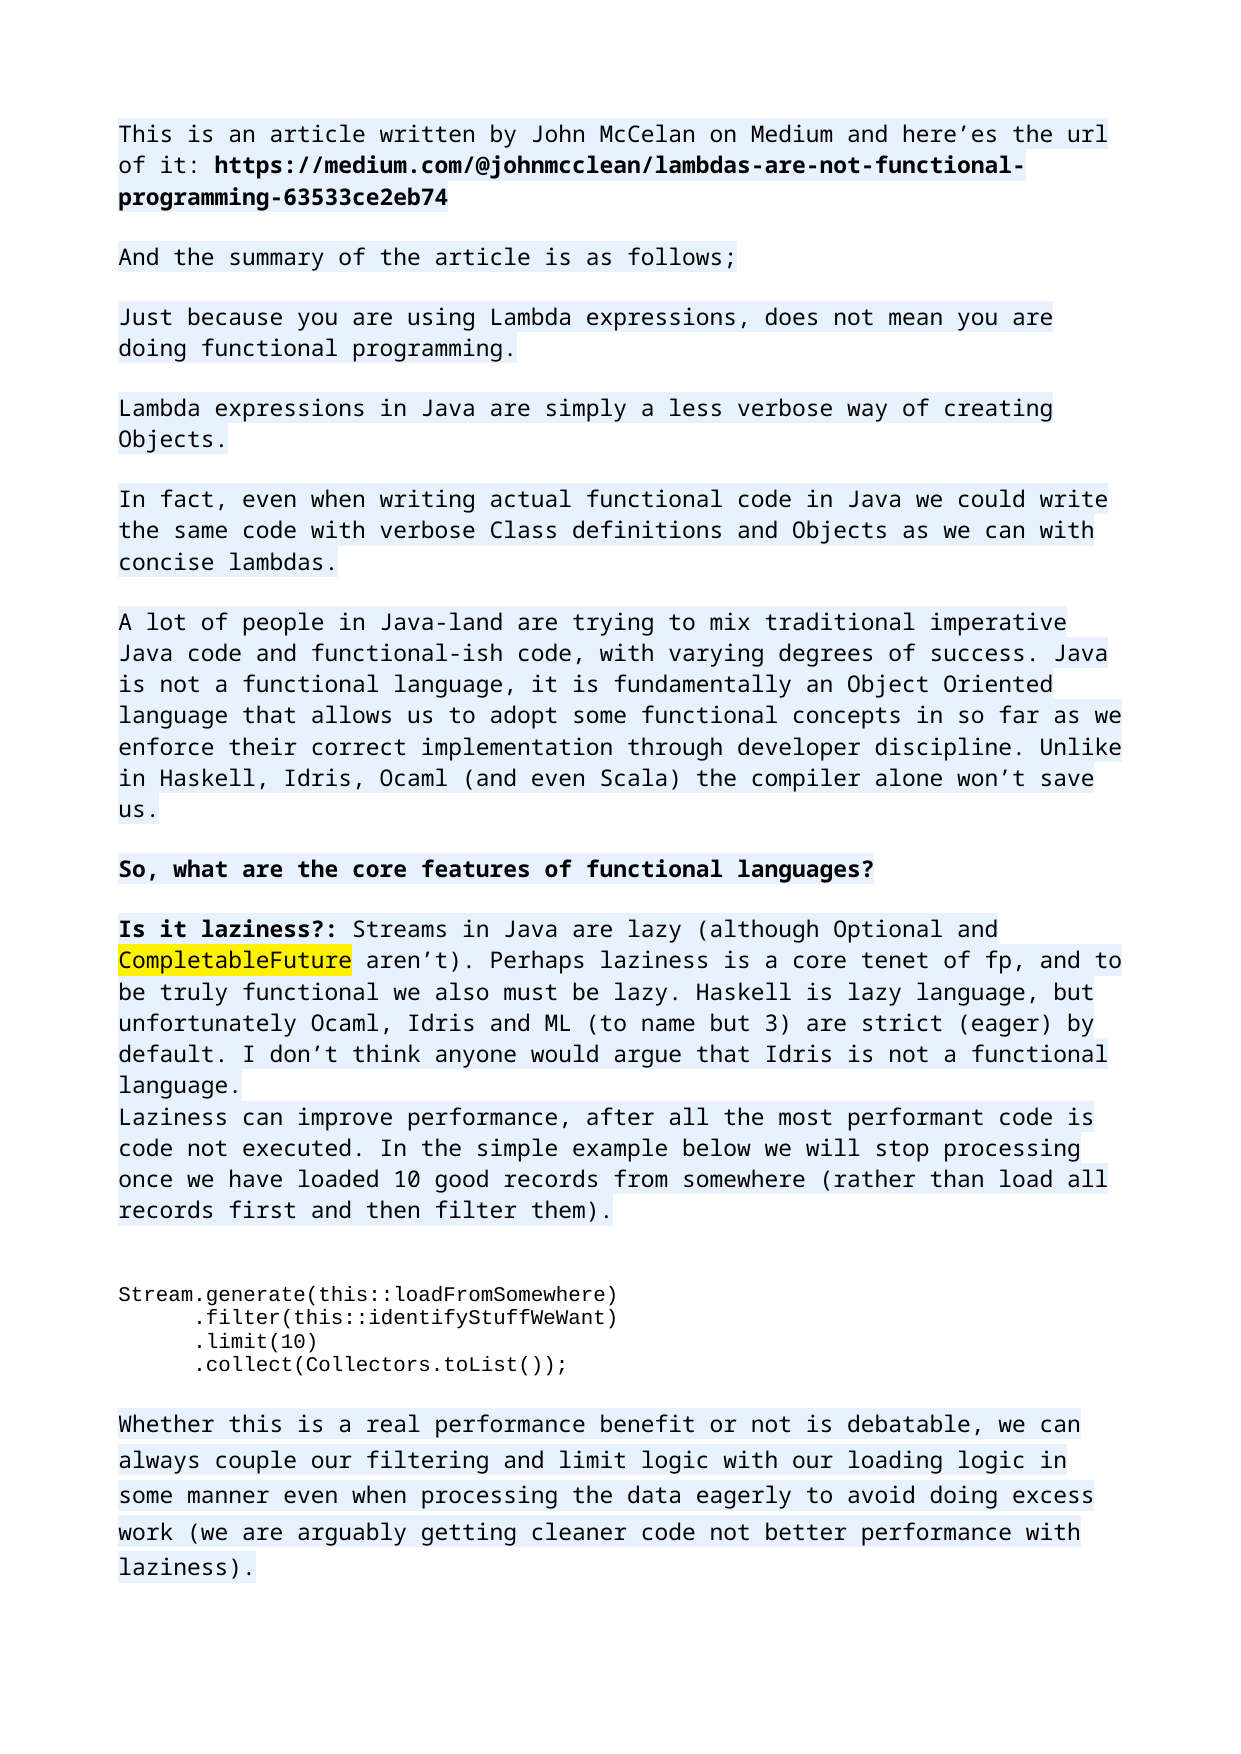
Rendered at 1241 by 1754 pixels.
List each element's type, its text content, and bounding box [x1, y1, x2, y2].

text Just because you are using Lambda expressions, does not mean you are doing functional programming. [118, 301, 1122, 363]
text This is an article written by John McCelan on Medium and here’es the url of it: https://medium.com/@johnmcclean/lambdas-are-not-functional-programming-63533ce2eb74 [118, 118, 1122, 212]
text .collect(Collectors.toList()); [118, 1354, 1122, 1378]
text And the summary of the article is as follows; [118, 241, 1122, 272]
text Stream.generate(this::loadFromSomewhere) [118, 1283, 1122, 1307]
text Lambda expressions in Java are simply a less verbose way of creating Objects. [118, 392, 1122, 454]
text So, what are the core features of functional languages? [118, 853, 1122, 884]
text A lot of people in Java-land are trying to mix traditional imperative Java code and functional-ish code, with varying degrees of success. Java is not a functional language, it is fundamentally an Object Oriented language that allows us to adopt some functional concepts in so far as we enforce their correct implementation through developer discipline. Unlike in Haskell, Idris, Ocaml (and even Scala) the compiler alone won’t save us. [118, 606, 1122, 824]
text Is it laziness?: Streams in Java are lazy (although Optional and CompletableFuture aren’t). Perhaps laziness is a core tenet of fp, and to be truly functional we also must be lazy. Haskell is lazy language, but unfortunately Ocaml, Idris and ML (to name but 3) are strict (eager) by default. I don’t think anyone would argue that Idris is not a functional language. [118, 913, 1122, 1101]
text .filter(this::identifyStuffWeWant) [118, 1307, 1122, 1331]
text In fact, even when writing actual functional code in Java we could write the same code with verbose Class definitions and Objects as we can with concise lambdas. [118, 483, 1122, 577]
text Whether this is a real performance benefit or not is debatable, we can always couple our filtering and limit logic with our loading logic in some manner even when processing the data eagerly to avoid doing excess work (we are arguably getting cleaner code not better performance with laziness). [118, 1408, 1122, 1583]
text Laziness can improve performance, after all the most performant code is code not executed. In the simple example below we will stop processing once we have loaded 10 good records from somewhere (rather than load all records first and then filter them). [118, 1101, 1122, 1226]
text .limit(10) [118, 1331, 1122, 1354]
